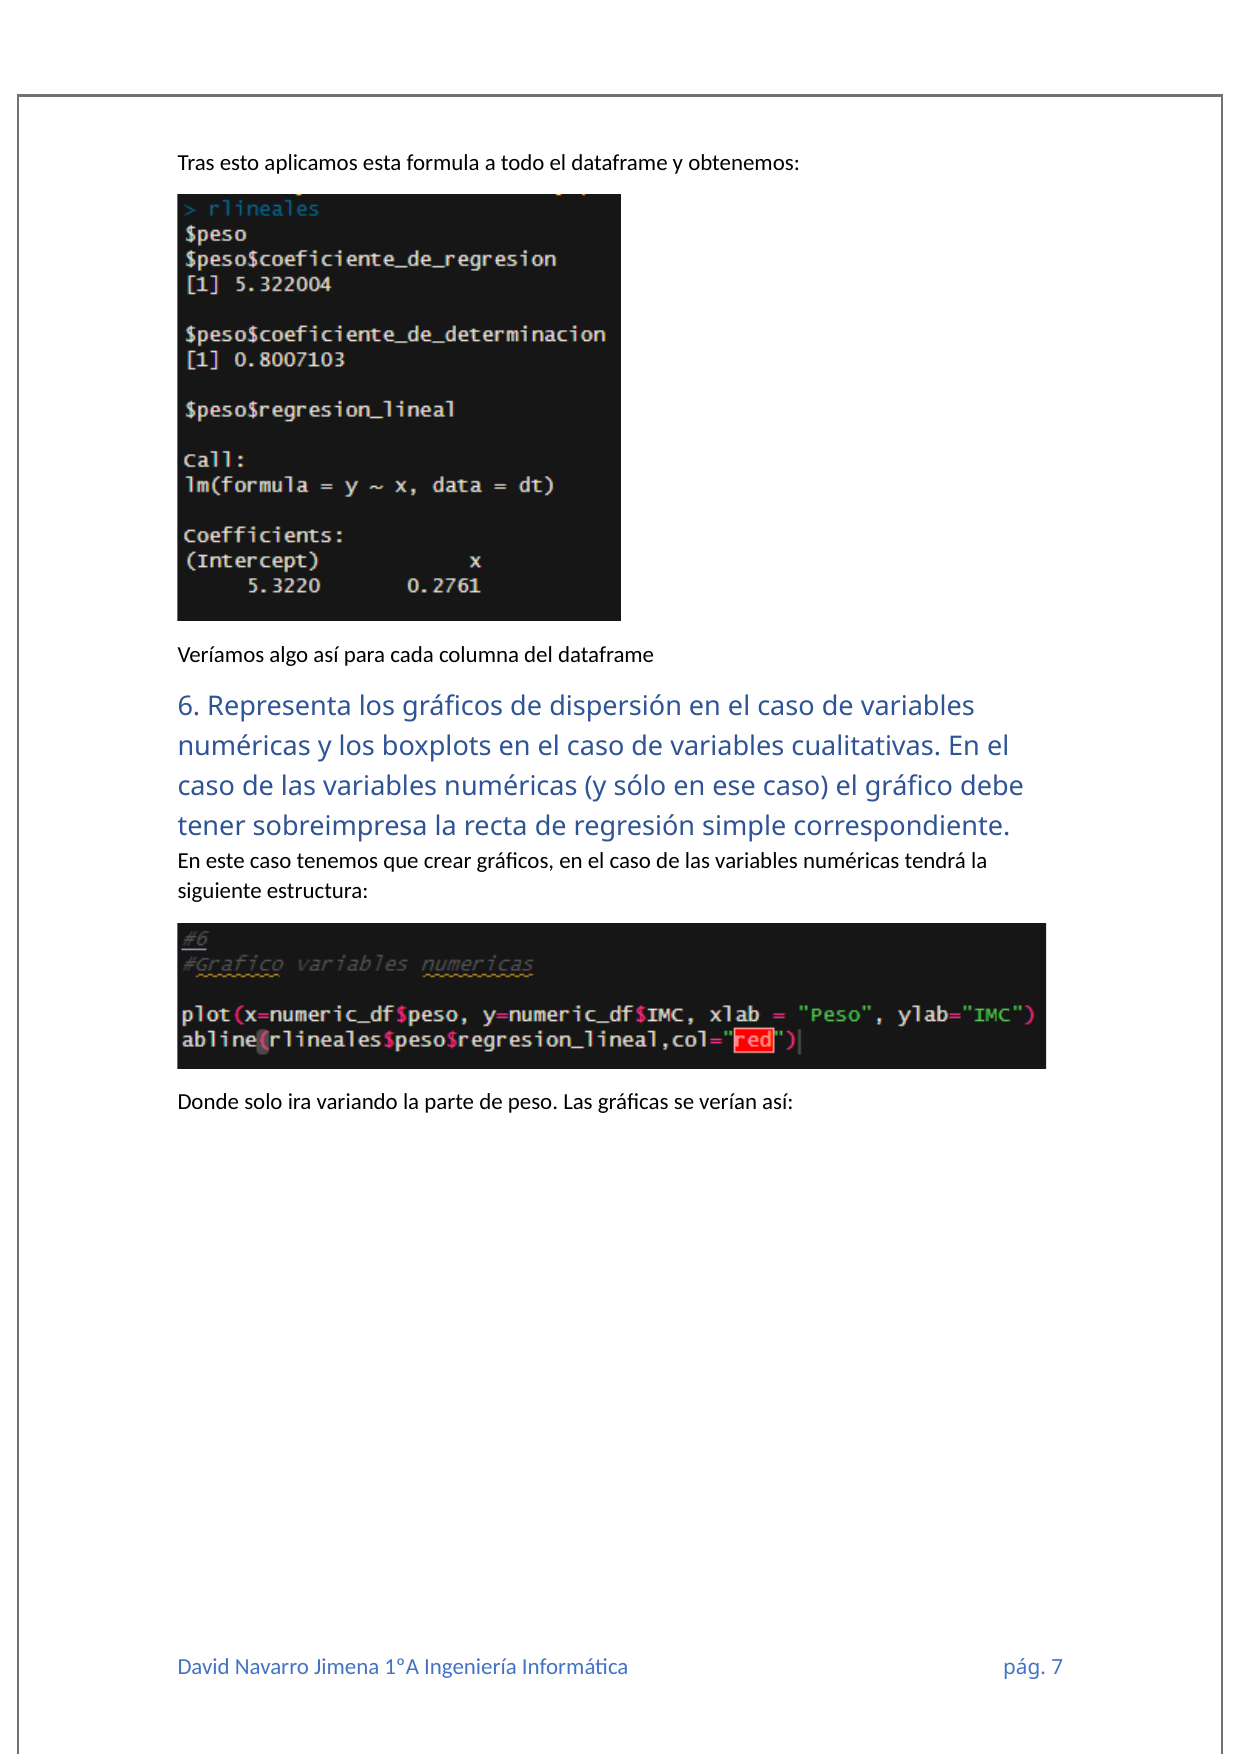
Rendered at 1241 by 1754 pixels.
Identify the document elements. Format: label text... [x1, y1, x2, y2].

text Veríamos algo así para cada columna del dataframe [177, 640, 1063, 668]
text Donde solo ira variando la parte de peso. Las gráficas se verían así: [177, 1087, 1063, 1115]
picture [177, 923, 1047, 1069]
picture [177, 194, 621, 621]
subtitle 6. Representa los gráficos de dispersión en el caso de variables numéricas y los boxplots en el caso de variables cualitativas. En el caso de las variables numéricas (y sólo en ese caso) el gráfico debe tener sobreimpresa la recta de regresión simple correspondiente. [177, 687, 1063, 843]
text En este caso tenemos que crear gráficos, en el caso de las variables numéricas tendrá la siguiente estructura: [177, 846, 1063, 904]
text Tras esto aplicamos esta formula a todo el dataframe y obtenemos: [177, 148, 1063, 176]
